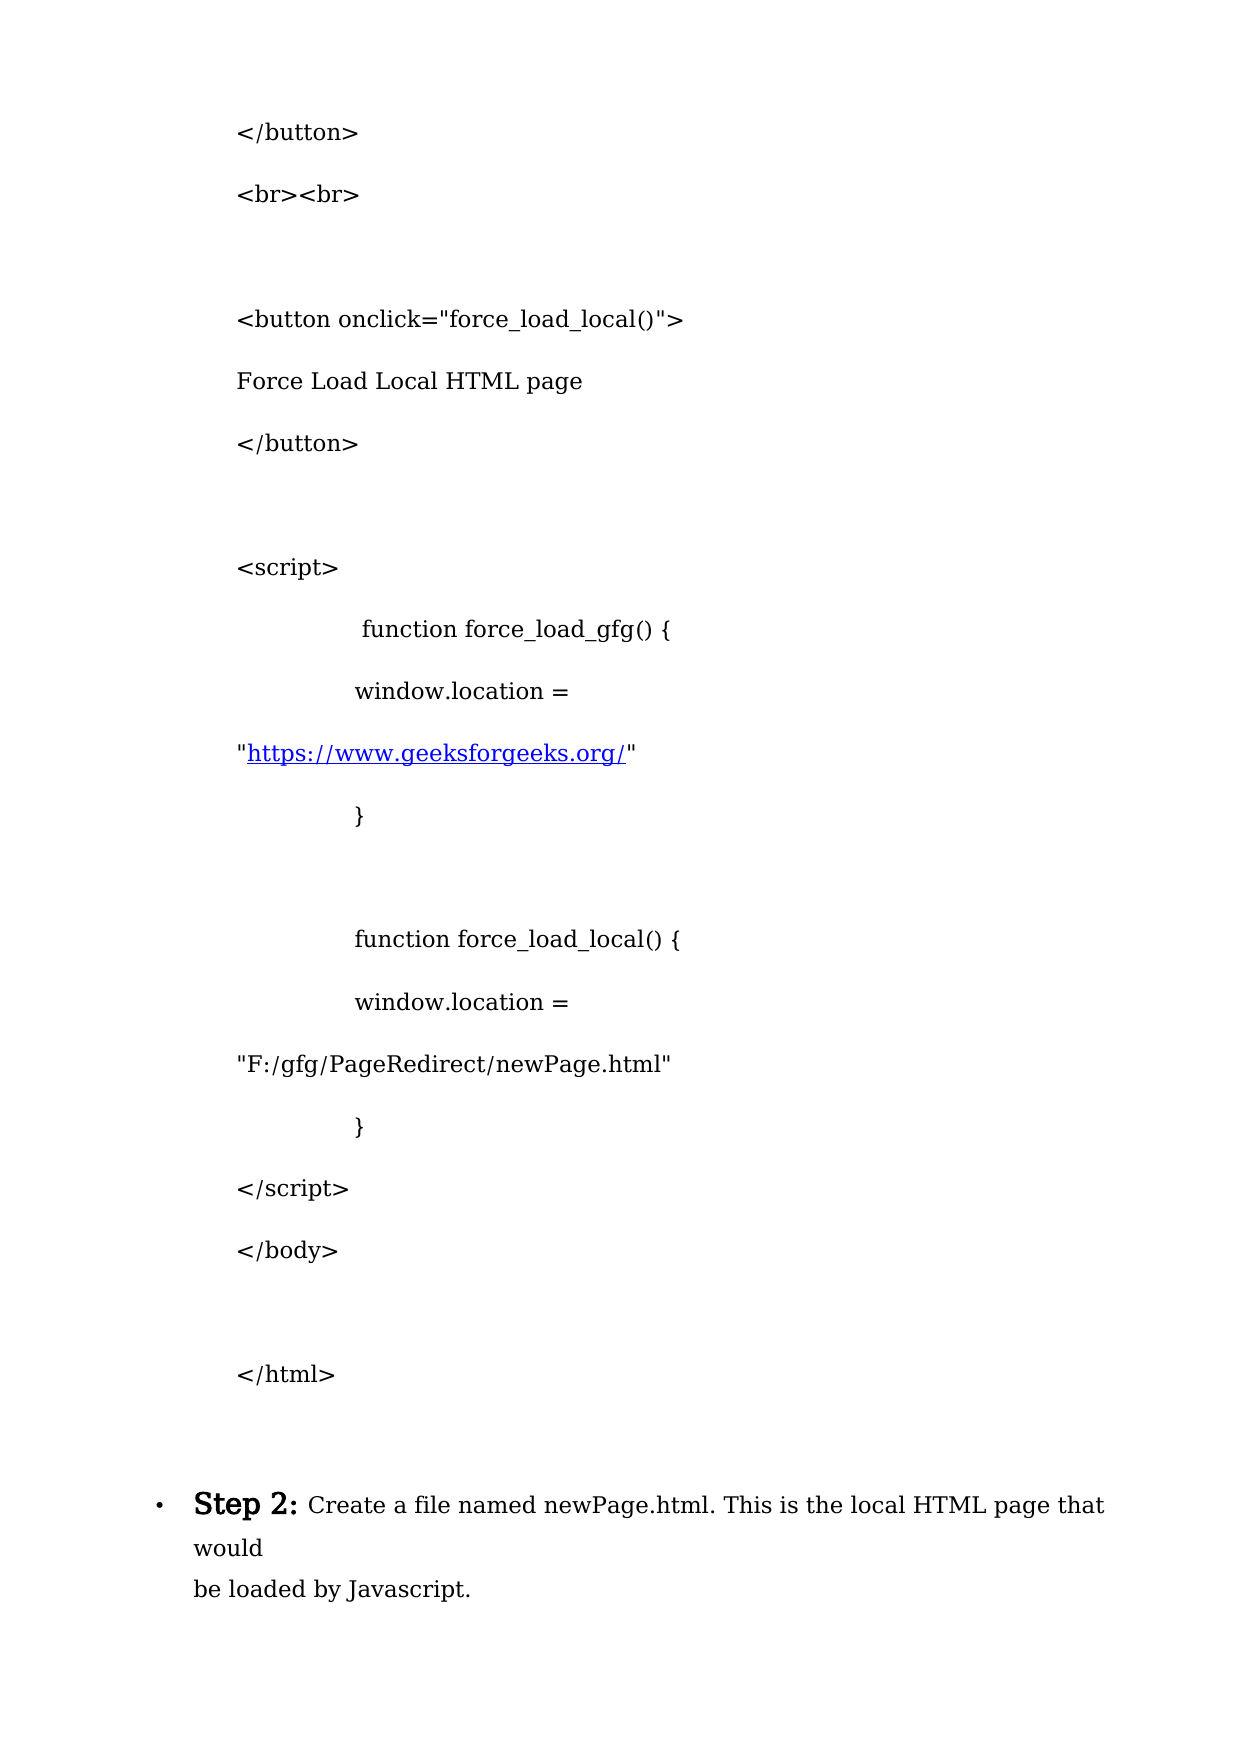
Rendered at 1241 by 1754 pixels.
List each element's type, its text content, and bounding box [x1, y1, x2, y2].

text Force Load Local HTML page [118, 366, 1122, 394]
text <button onclick="force_load_local()"> [118, 304, 1122, 332]
text "F:/gfg/PageRedirect/newPage.html" [118, 1049, 1122, 1077]
text "https://www.geeksforgeeks.org/" [118, 739, 1122, 766]
text } [118, 1111, 1122, 1139]
text } [118, 801, 1122, 828]
text </body> [118, 1236, 1122, 1263]
text window.location = [118, 987, 1122, 1015]
text window.location = [118, 677, 1122, 704]
text function force_load_local() { [118, 925, 1122, 953]
text </html> [118, 1360, 1122, 1387]
text </script> [118, 1173, 1122, 1201]
text <script> [118, 553, 1122, 580]
list Step 2: Create a file named newPage.html. This is the local HTML page that would be loaded by Javascript. [156, 1485, 1122, 1602]
text </button> [118, 428, 1122, 456]
text function force_load_gfg() { [118, 615, 1122, 642]
text <br><br> [118, 180, 1122, 208]
text </button> [118, 118, 1122, 146]
